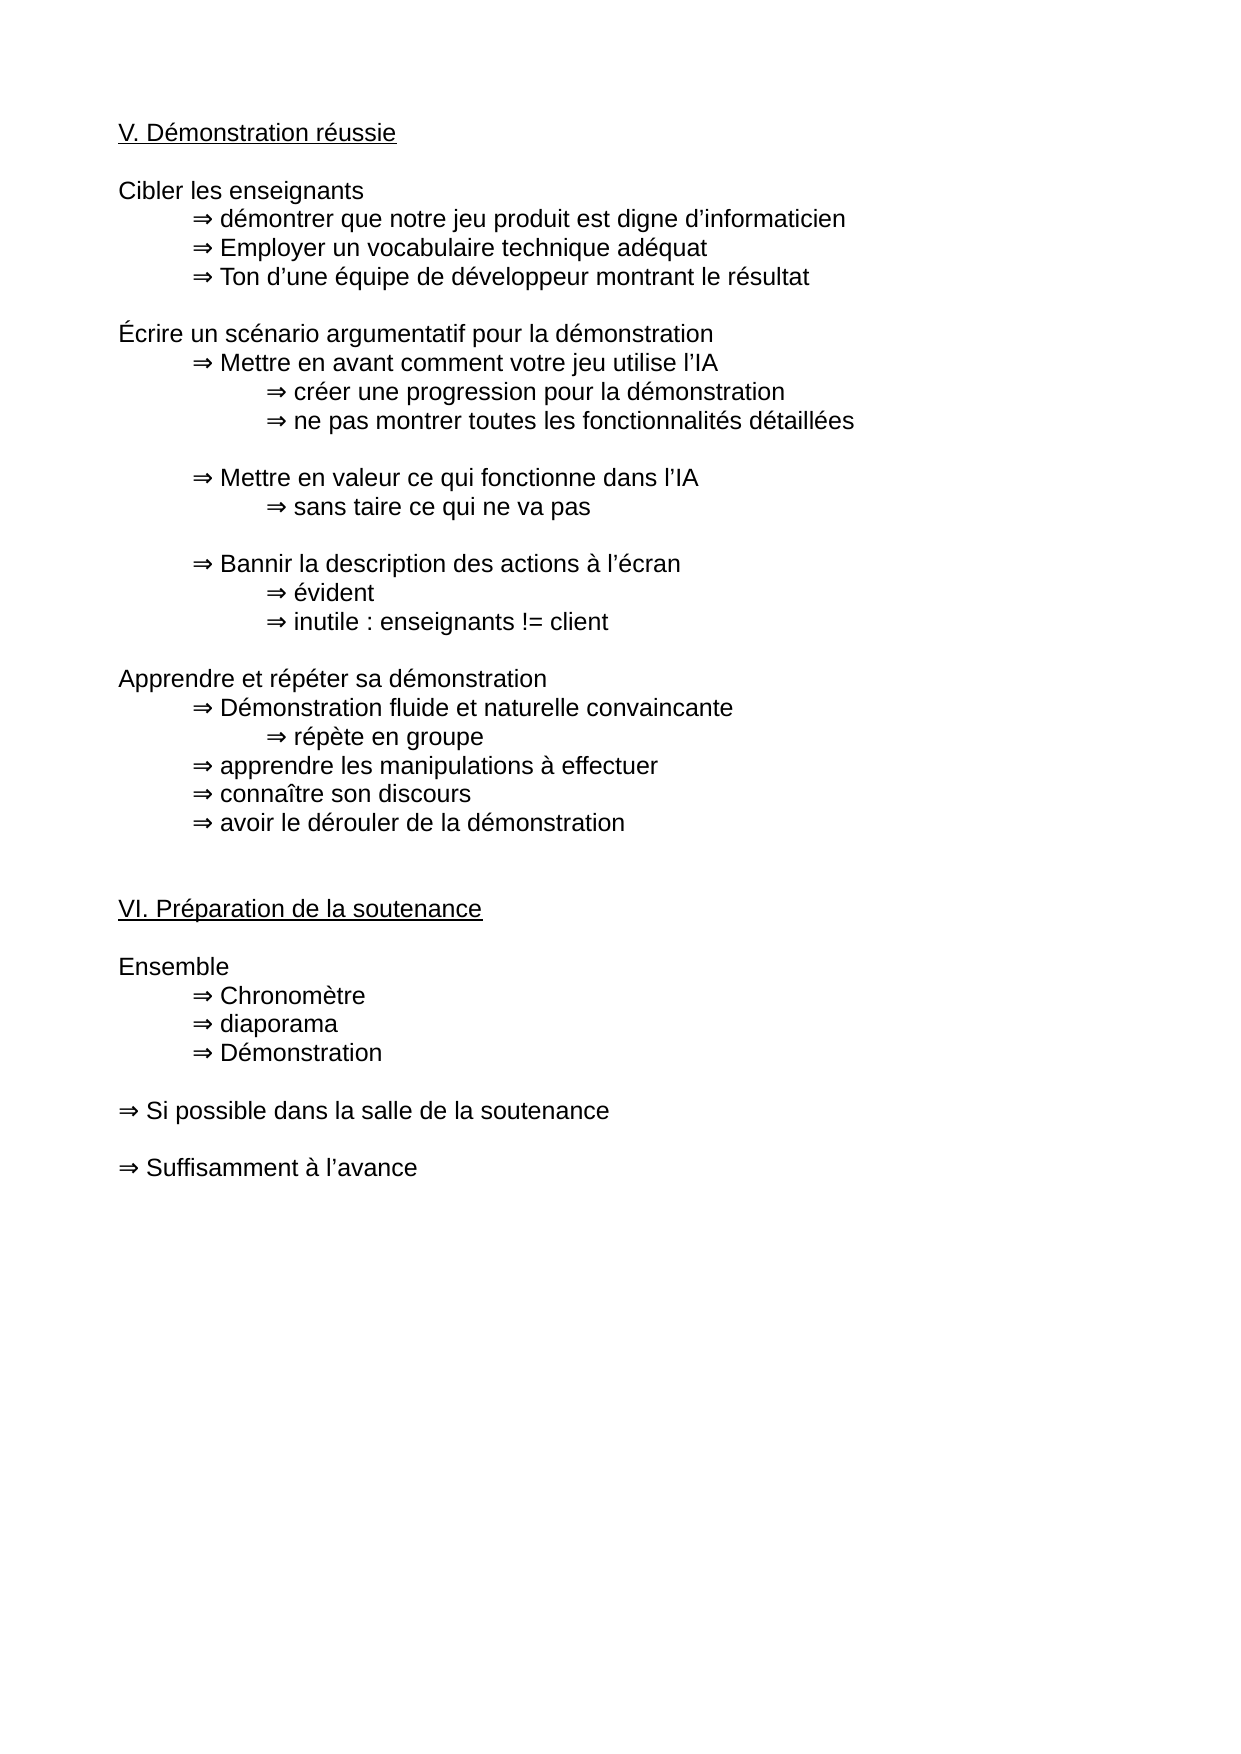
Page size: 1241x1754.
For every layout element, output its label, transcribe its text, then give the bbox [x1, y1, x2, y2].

text ⇒ Démonstration [118, 1038, 1122, 1067]
text ⇒ répète en groupe [118, 722, 1122, 751]
text ⇒ Mettre en valeur ce qui fonctionne dans l’IA [118, 463, 1122, 492]
text ⇒ Chronomètre [118, 981, 1122, 1009]
text ⇒ Employer un vocabulaire technique adéquat [118, 233, 1122, 262]
text ⇒ Ton d’une équipe de développeur montrant le résultat [118, 262, 1122, 291]
text V. Démonstration réussie [118, 118, 1122, 147]
text ⇒ connaître son discours [118, 779, 1122, 808]
text ⇒ évident [118, 578, 1122, 607]
text ⇒ apprendre les manipulations à effectuer [118, 751, 1122, 779]
text ⇒ sans taire ce qui ne va pas [118, 492, 1122, 521]
text ⇒ diaporama [118, 1009, 1122, 1038]
text VI. Préparation de la soutenance [118, 894, 1122, 923]
text ⇒ avoir le dérouler de la démonstration [118, 808, 1122, 837]
text Cibler les enseignants [118, 176, 1122, 204]
text ⇒ inutile : enseignants != client [118, 607, 1122, 636]
text ⇒ Démonstration fluide et naturelle convaincante [118, 693, 1122, 722]
text ⇒ Si possible dans la salle de la soutenance [118, 1096, 1122, 1124]
text Écrire un scénario argumentatif pour la démonstration [118, 319, 1122, 348]
text ⇒ Mettre en avant comment votre jeu utilise l’IA [118, 348, 1122, 377]
text ⇒ démontrer que notre jeu produit est digne d’informaticien [118, 204, 1122, 233]
text Ensemble [118, 952, 1122, 981]
text Apprendre et répéter sa démonstration [118, 664, 1122, 693]
text ⇒ Bannir la description des actions à l’écran [118, 549, 1122, 578]
text ⇒ Suffisamment à l’avance [118, 1153, 1122, 1182]
text ⇒ créer une progression pour la démonstration [118, 377, 1122, 406]
text ⇒ ne pas montrer toutes les fonctionnalités détaillées [118, 406, 1122, 434]
